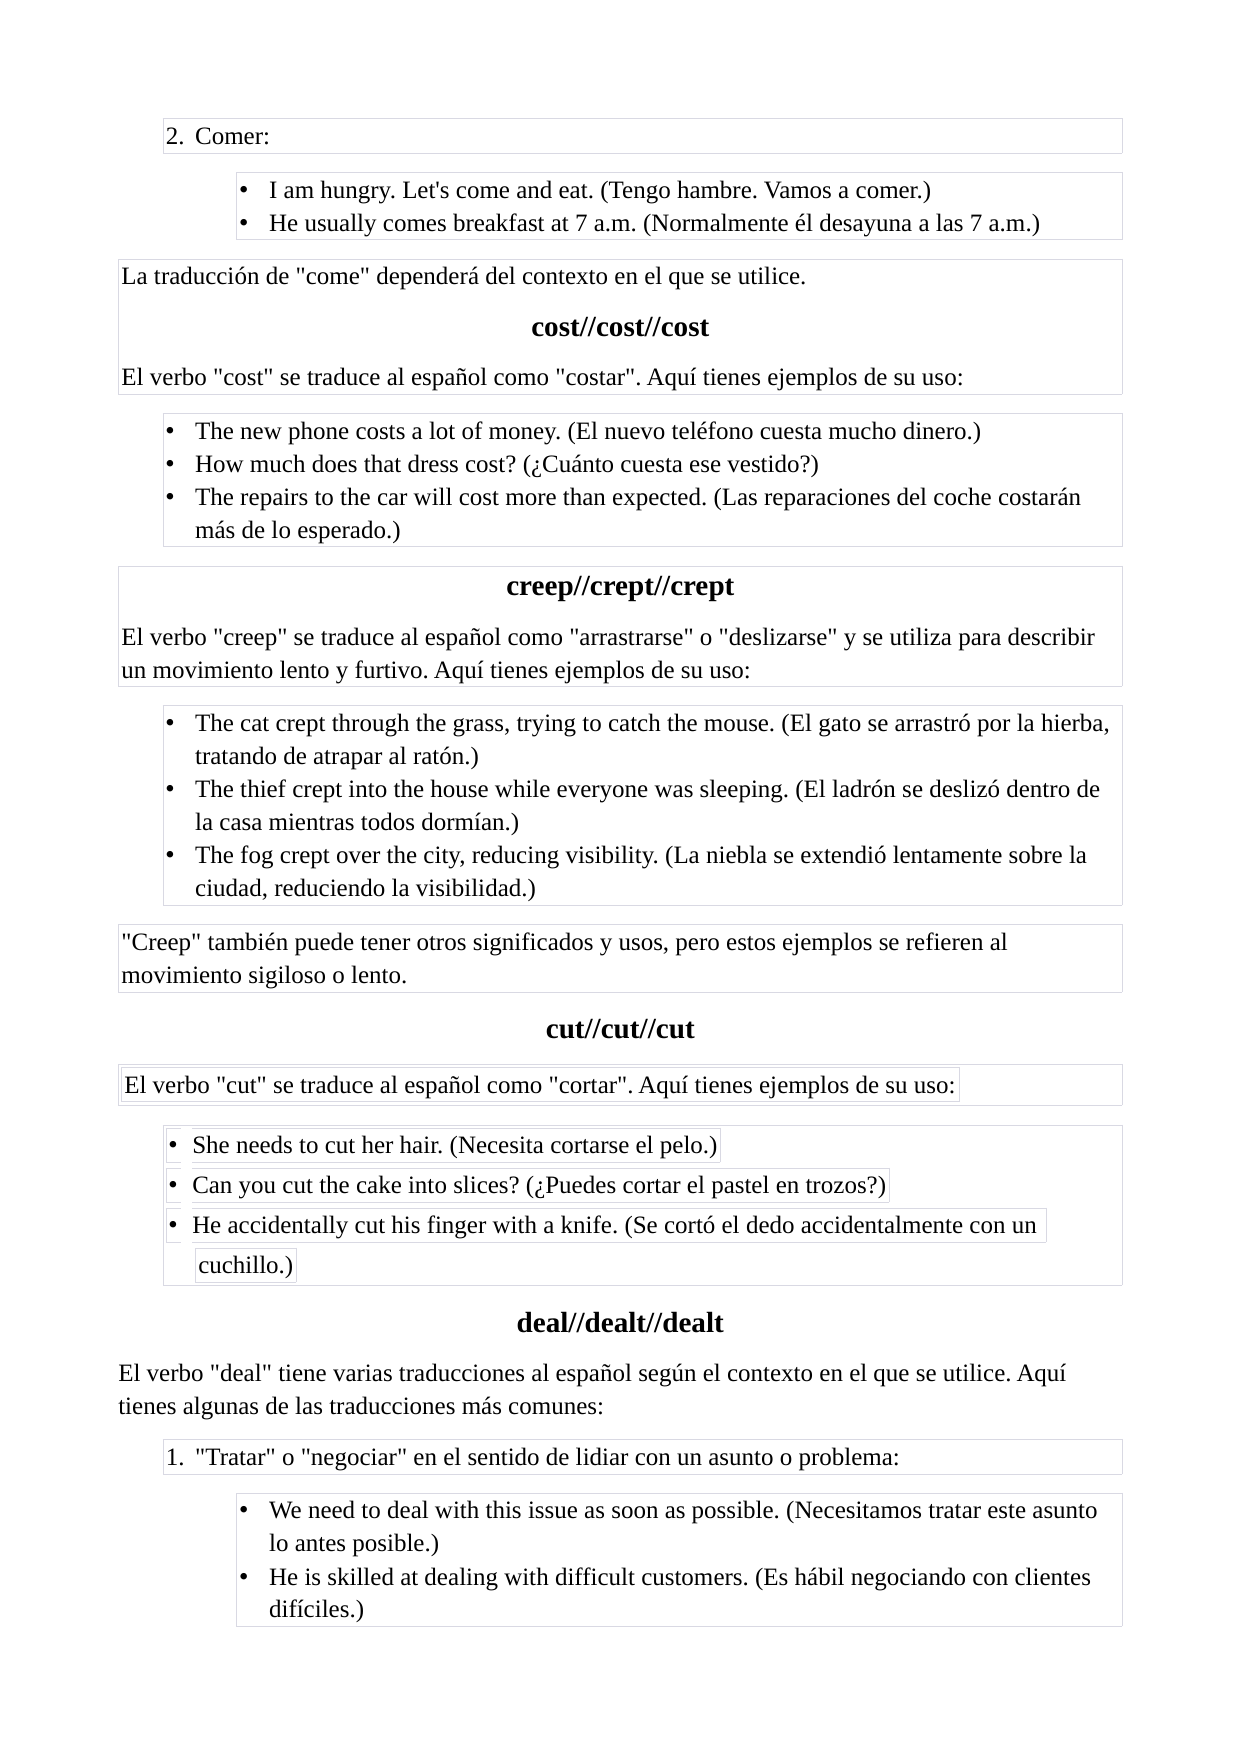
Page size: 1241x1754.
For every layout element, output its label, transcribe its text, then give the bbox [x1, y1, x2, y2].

list "Tratar" o "negociar" en el sentido de lidiar con un asunto o problema: [164, 1440, 1122, 1474]
text El verbo "cost" se traduce al español como "costar". Aquí tienes ejemplos de su uso: [119, 359, 1122, 394]
text cut//cut//cut [118, 1011, 1122, 1044]
list We need to deal with this issue as soon as possible. (Necesitamos tratar este asunto lo antes posible.) [237, 1494, 1122, 1557]
text El verbo "creep" se traduce al español como "arrastrarse" o "deslizarse" y se utiliza para describir un movimiento lento y furtivo. Aquí tienes ejemplos de su uso: [119, 619, 1122, 686]
list He is skilled at dealing with difficult customers. (Es hábil negociando con clientes difíciles.) [237, 1558, 1122, 1626]
list He usually comes breakfast at 7 a.m. (Normalmente él desayuna a las 7 a.m.) [237, 205, 1122, 239]
list The thief crept into the house while everyone was sleeping. (El ladrón se deslizó dentro de la casa mientras todos dormían.) [164, 771, 1122, 836]
list Comer: [164, 119, 1122, 153]
text La traducción de "come" dependerá del contexto en el que se utilice. [119, 260, 1122, 290]
list The fog crept over the city, reducing visibility. (La niebla se extendió lentamente sobre la ciudad, reduciendo la visibilidad.) [164, 837, 1122, 905]
list He accidentally cut his finger with a knife. (Se cortó el dedo accidentalmente con un cuchillo.) [164, 1204, 1122, 1285]
list The new phone costs a lot of money. (El nuevo teléfono cuesta mucho dinero.) [164, 414, 1122, 444]
list How much does that dress cost? (¿Cuánto cuesta ese vestido?) [164, 446, 1122, 478]
text El verbo "cut" se traduce al español como "cortar". Aquí tienes ejemplos de su uso: [119, 1065, 1122, 1105]
text El verbo "deal" tiene varias traducciones al español según el contexto en el que se utilice. Aquí tienes algunas de las traducciones más comunes: [118, 1358, 1122, 1420]
list She needs to cut her hair. (Necesita cortarse el pelo.) [164, 1126, 1122, 1162]
list Can you cut the cake into slices? (¿Puedes cortar el pastel en trozos?) [164, 1164, 1122, 1202]
list The repairs to the car will cost more than expected. (Las reparaciones del coche costarán más de lo esperado.) [164, 479, 1122, 546]
list I am hungry. Let's come and eat. (Tengo hambre. Vamos a comer.) [237, 173, 1122, 203]
list The cat crept through the grass, trying to catch the mouse. (El gato se arrastró por la hierba, tratando de atrapar al ratón.) [164, 706, 1122, 770]
text creep//crept//crept [119, 567, 1122, 602]
text "Creep" también puede tener otros significados y usos, pero estos ejemplos se refieren al movimiento sigiloso o lento. [119, 925, 1122, 992]
text cost//cost//cost [119, 306, 1122, 343]
text deal//dealt//dealt [118, 1305, 1122, 1339]
